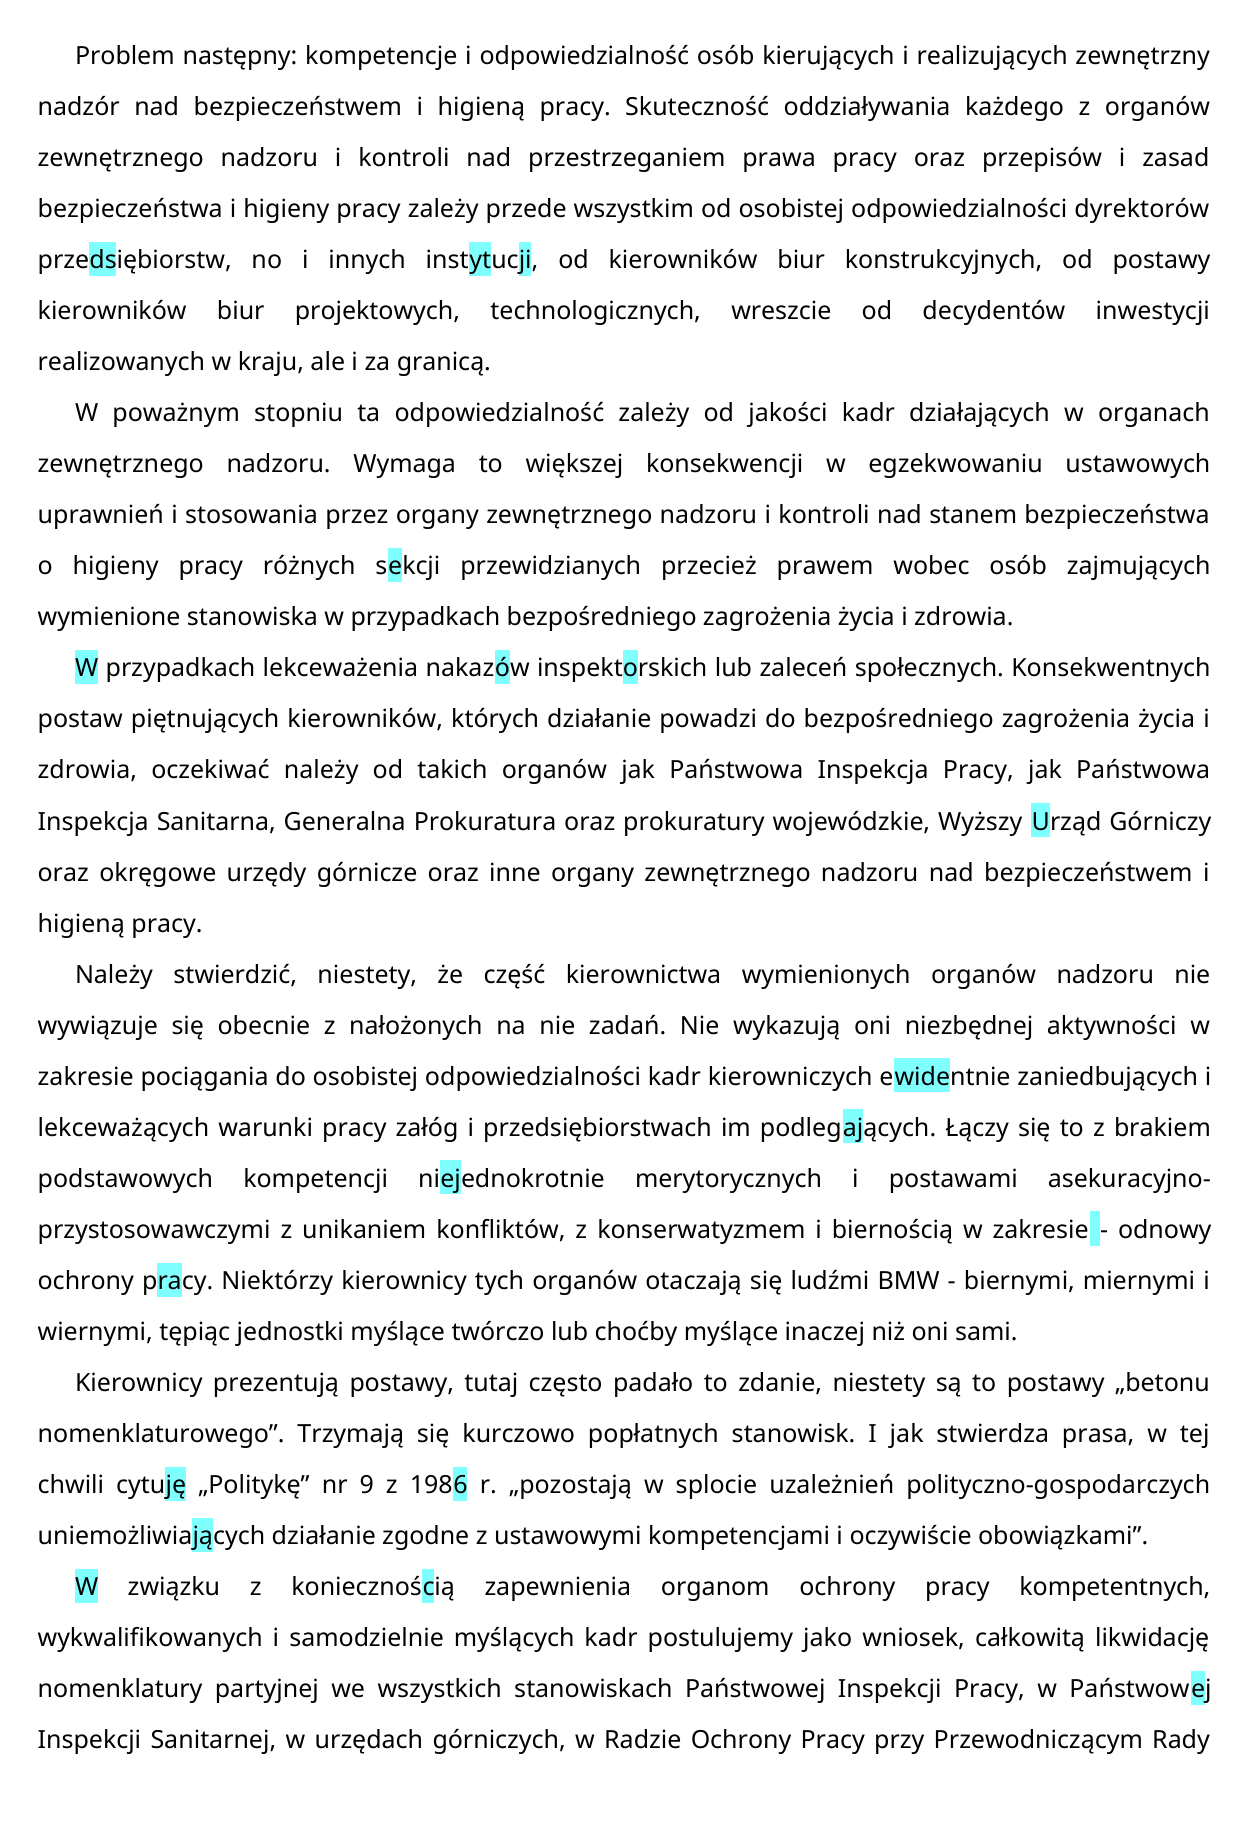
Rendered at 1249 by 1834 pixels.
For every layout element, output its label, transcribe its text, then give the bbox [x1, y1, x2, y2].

text W związku z koniecznością zapewnienia organom ochrony pracy kompetentnych, wykwalifikowanych i samodzielnie myślących kadr postulujemy jako wniosek, całkowitą likwidację nomenklatury partyjnej we wszystkich stanowiskach Państwowej Inspekcji Pracy, w Państwowej Inspekcji Sanitarnej, w urzędach górniczych, w Radzie Ochrony Pracy przy Przewodniczącym Rady [37, 1569, 1211, 1756]
text Kierownicy prezentują postawy, tutaj często padało to zdanie, niestety są to postawy „betonu nomenklaturowego”. Trzymają się kurczowo popłatnych stanowisk. I jak stwierdza prasa, w tej chwili cytuję „Politykę” nr 9 z 1986 r. „pozostają w splocie uzależnień polityczno-gospodarczych uniemożliwiających działanie zgodne z ustawowymi kompetencjami i oczywiście obowiązkami”. [37, 1364, 1211, 1552]
text Należy stwierdzić, niestety, że część kierownictwa wymienionych organów nadzoru nie wywiązuje się obecnie z nałożonych na nie zadań. Nie wykazują oni niezbędnej aktywności w zakresie pociągania do osobistej odpowiedzialności kadr kierowniczych ewidentnie zaniedbujących i lekceważących warunki pracy załóg i przedsiębiorstwach im podlegających. Łączy się to z brakiem podstawowych kompetencji niejednokrotnie merytorycznych i postawami asekuracyjno-przystosowawczymi z unikaniem konfliktów, z konserwatyzmem i biernością w zakresie - odnowy ochrony pracy. Niektórzy kierownicy tych organów otaczają się ludźmi BMW - biernymi, miernymi i wiernymi, tępiąc jednostki myślące twórczo lub choćby myślące inaczej niż oni sami. [37, 956, 1211, 1348]
text W przypadkach lekceważenia nakazów inspektorskich lub zaleceń społecznych. Konsekwentnych postaw piętnujących kierowników, których działanie powadzi do bezpośredniego zagrożenia życia i zdrowia, oczekiwać należy od takich organów jak Państwowa Inspekcja Pracy, jak Państwowa Inspekcja Sanitarna, Generalna Prokuratura oraz prokuratury wojewódzkie, Wyższy Urząd Górniczy oraz okręgowe urzędy górnicze oraz inne organy zewnętrznego nadzoru nad bezpieczeństwem i higieną pracy. [37, 650, 1211, 939]
text Problem następny: kompetencje i odpowiedzialność osób kierujących i realizujących zewnętrzny nadzór nad bezpieczeństwem i higieną pracy. Skuteczność oddziaływania każdego z organów zewnętrznego nadzoru i kontroli nad przestrzeganiem prawa pracy oraz przepisów i zasad bezpieczeństwa i higieny pracy zależy przede wszystkim od osobistej odpowiedzialności dyrektorów przedsiębiorstw, no i innych instytucji, od kierowników biur konstrukcyjnych, od postawy kierowników biur projektowych, technologicznych, wreszcie od decydentów inwestycji realizowanych w kraju, ale i za granicą. [37, 37, 1211, 378]
text W poważnym stopniu ta odpowiedzialność zależy od jakości kadr działających w organach zewnętrznego nadzoru. Wymaga to większej konsekwencji w egzekwowaniu ustawowych uprawnień i stosowania przez organy zewnętrznego nadzoru i kontroli nad stanem bezpieczeństwa o higieny pracy różnych sekcji przewidzianych przecież prawem wobec osób zajmujących wymienione stanowiska w przypadkach bezpośredniego zagrożenia życia i zdrowia. [37, 395, 1211, 633]
